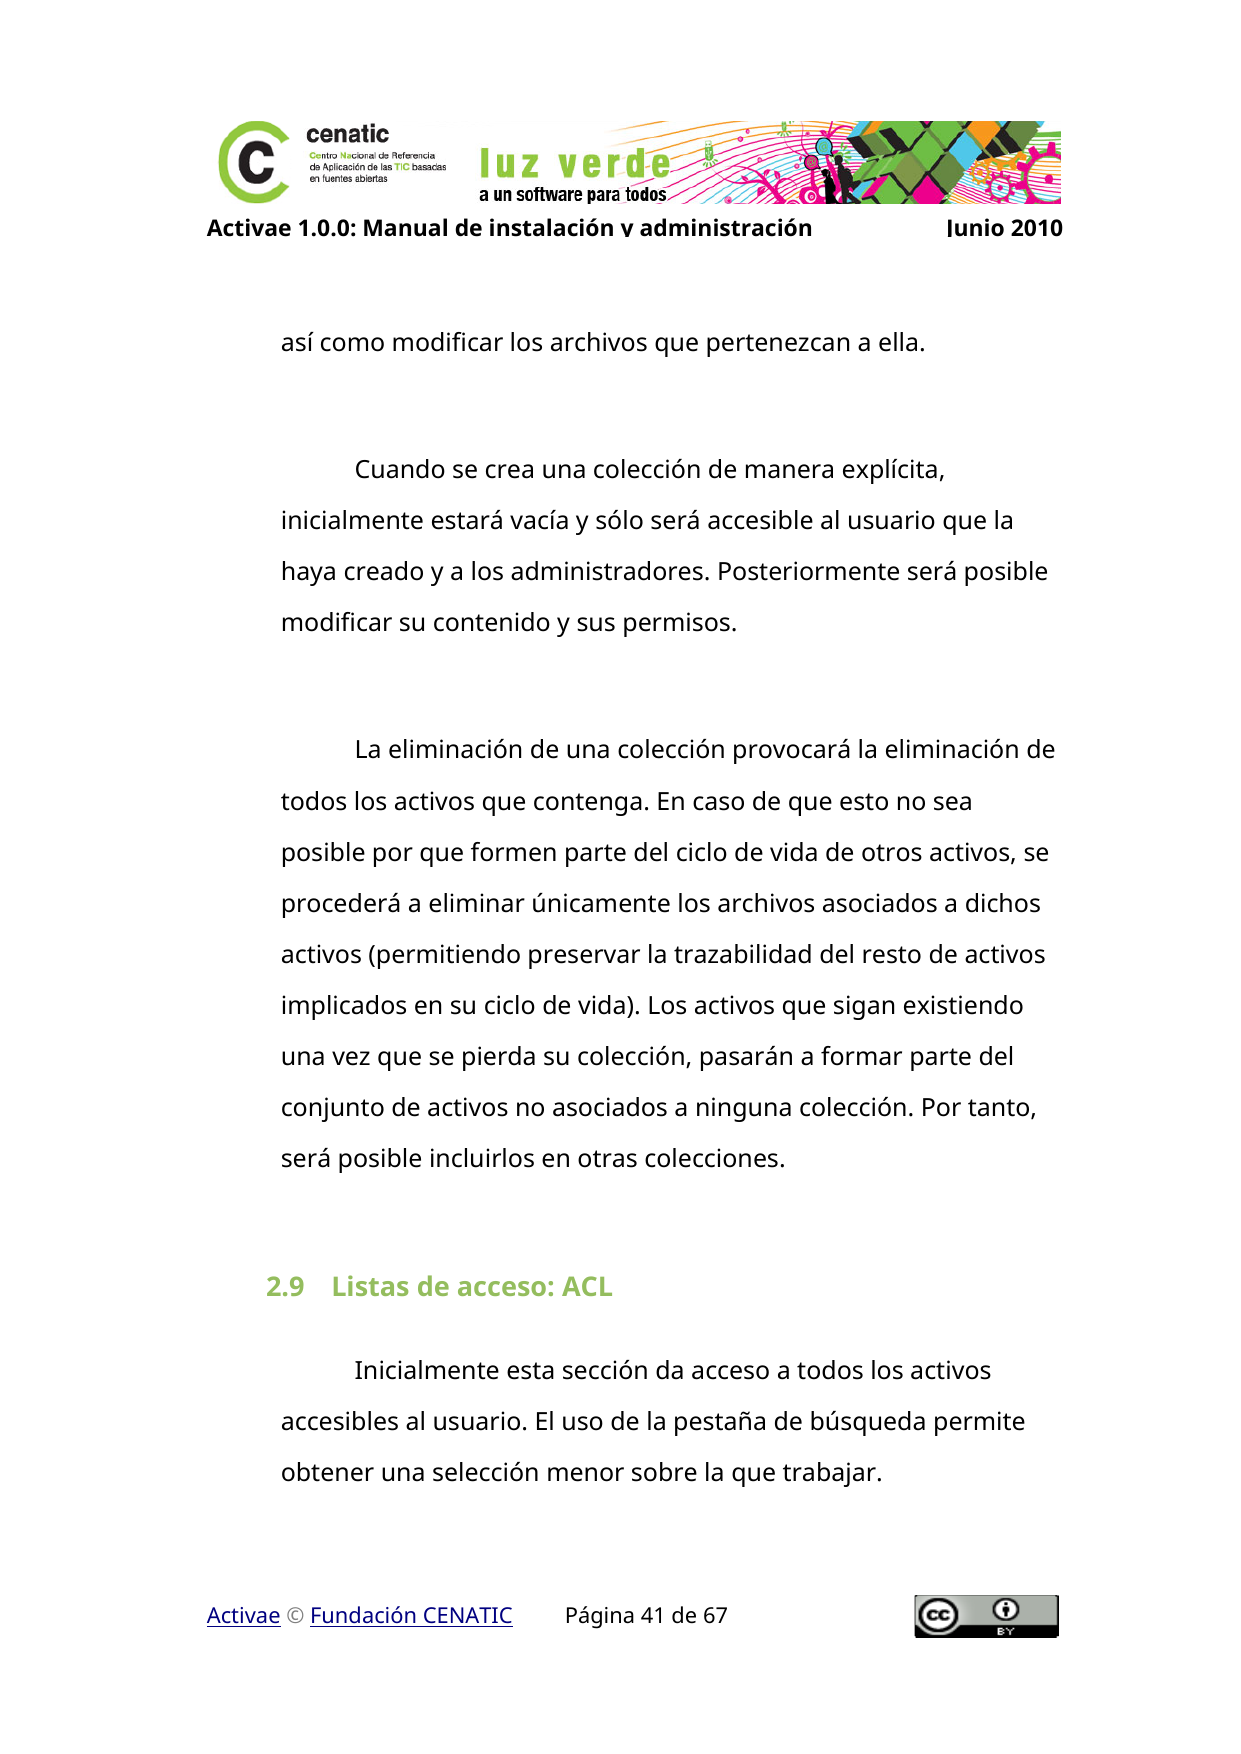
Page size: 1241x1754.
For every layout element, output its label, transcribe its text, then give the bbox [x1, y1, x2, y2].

text La eliminación de una colección provocará la eliminación de todos los activos que contenga. En caso de que esto no sea posible por que formen parte del ciclo de vida de otros activos, se procederá a eliminar únicamente los archivos asociados a dichos activos (permitiendo preservar la trazabilidad del resto de activos implicados en su ciclo de vida). Los activos que sigan existiendo una vez que se pierda su colección, pasarán a formar parte del conjunto de activos no asociados a ninguna colección. Por tanto, será posible incluirlos en otras colecciones. [281, 732, 1063, 1174]
picture [914, 1595, 1059, 1638]
text así como modificar los archivos que pertenezcan a ella. [281, 325, 1063, 359]
subtitle Listas de acceso: ACL [207, 1267, 1063, 1304]
picture [211, 121, 1061, 204]
text Cuando se crea una colección de manera explícita, inicialmente estará vacía y sólo será accesible al usuario que la haya creado y a los administradores. Posteriormente será posible modificar su contenido y sus permisos. [281, 452, 1063, 639]
text Inicialmente esta sección da acceso a todos los activos accesibles al usuario. El uso de la pestaña de búsqueda permite obtener una selección menor sobre la que trabajar. [281, 1352, 1063, 1488]
